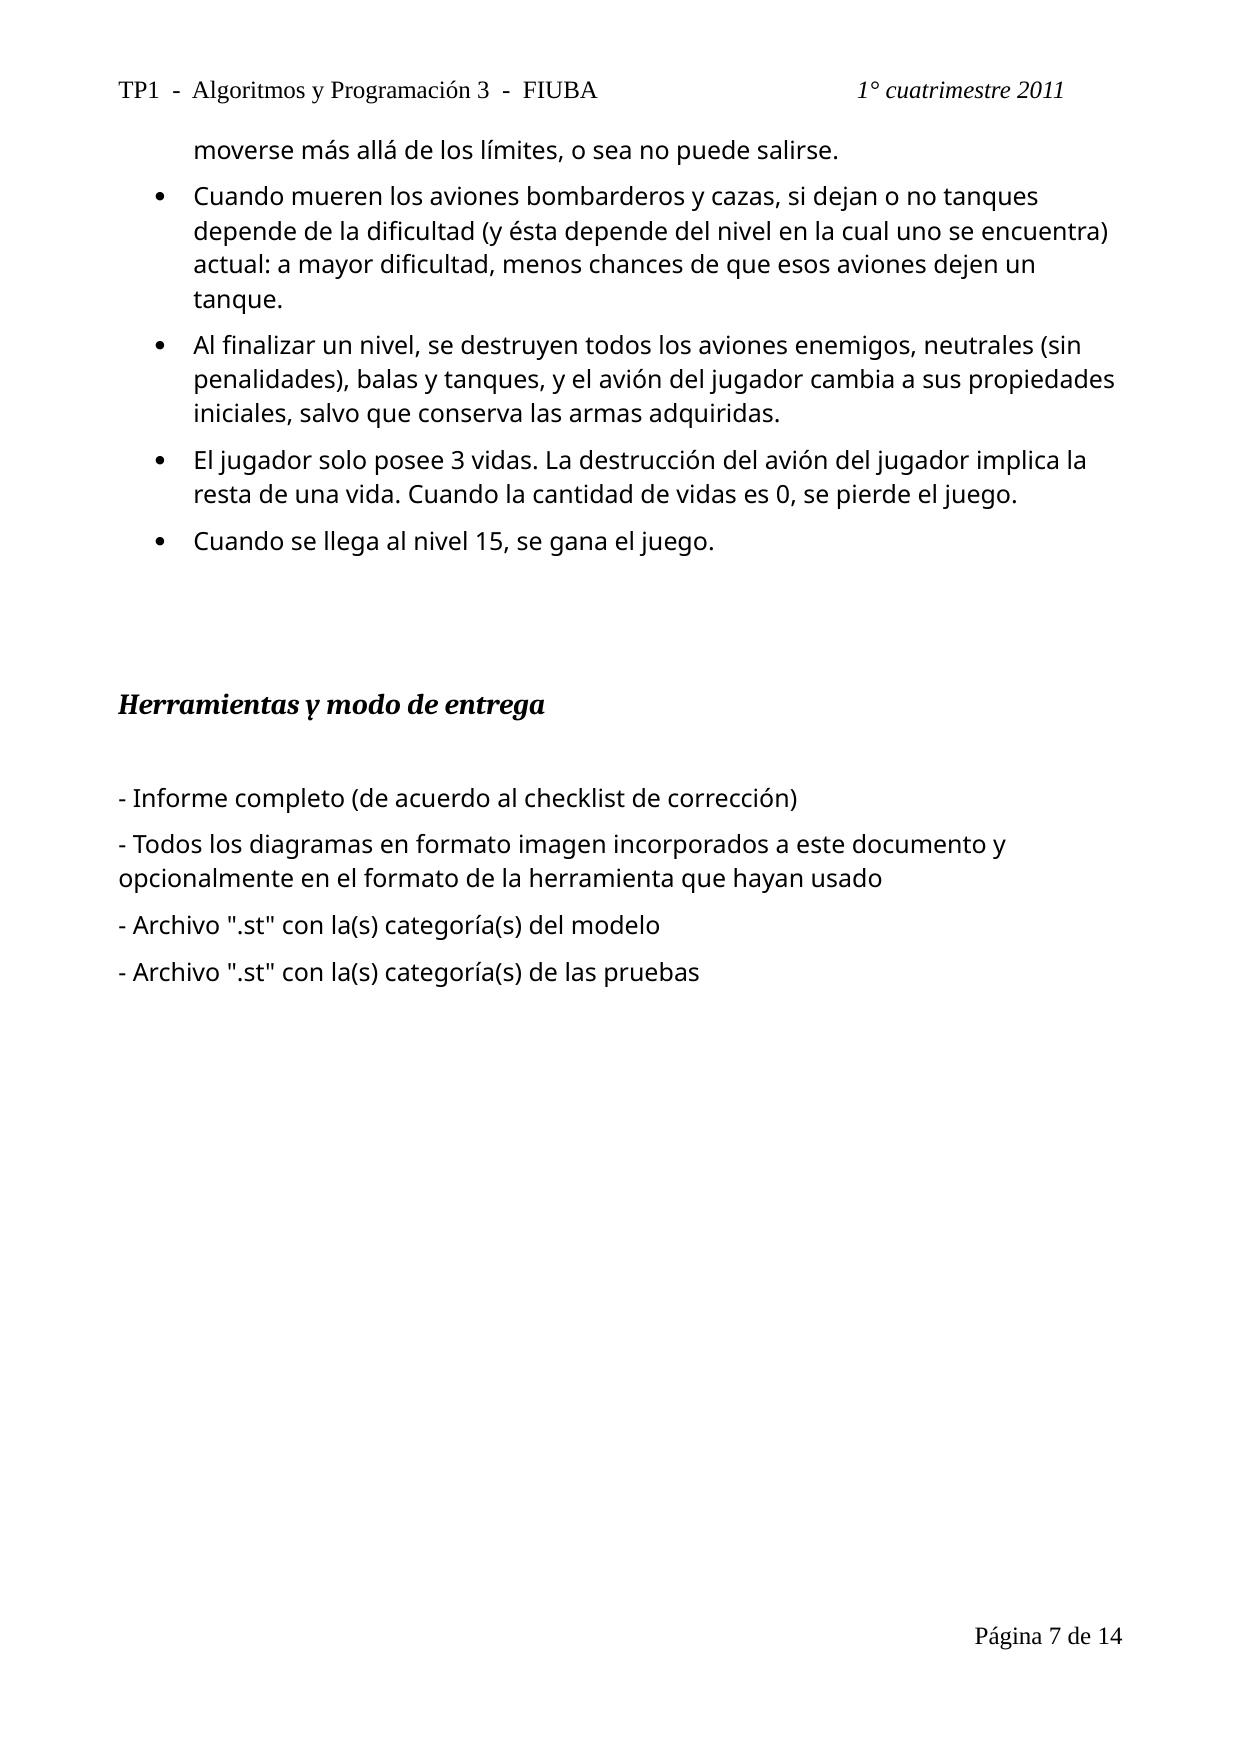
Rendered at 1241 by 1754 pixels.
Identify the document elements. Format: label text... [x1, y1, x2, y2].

list El jugador solo posee 3 vidas. La destrucción del avión del jugador implica la resta de una vida. Cuando la cantidad de vidas es 0, se pierde el juego. [156, 442, 1122, 511]
list Al finalizar un nivel, se destruyen todos los aviones enemigos, neutrales (sin penalidades), balas y tanques, y el avión del jugador cambia a sus propiedades iniciales, salvo que conserva las armas adquiridas. [156, 328, 1122, 430]
text - Archivo ".st" con la(s) categoría(s) de las pruebas [118, 954, 1122, 988]
list Cuando mueren los aviones bombarderos y cazas, si dejan o no tanques depende de la dificultad (y ésta depende del nivel en la cual uno se encuentra) actual: a mayor dificultad, menos chances de que esos aviones dejen un tanque. [156, 179, 1122, 315]
text - Todos los diagramas en formato imagen incorporados a este documento y opcionalmente en el formato de la herramienta que hayan usado [118, 827, 1122, 895]
list Cuando se llega al nivel 15, se gana el juego. [156, 523, 1122, 557]
text - Informe completo (de acuerdo al checklist de corrección) [118, 780, 1122, 814]
text Herramientas y modo de entrega [118, 688, 1122, 721]
list moverse más allá de los límites, o sea no puede salirse. [156, 132, 1122, 167]
text - Archivo ".st" con la(s) categoría(s) del modelo [118, 908, 1122, 942]
